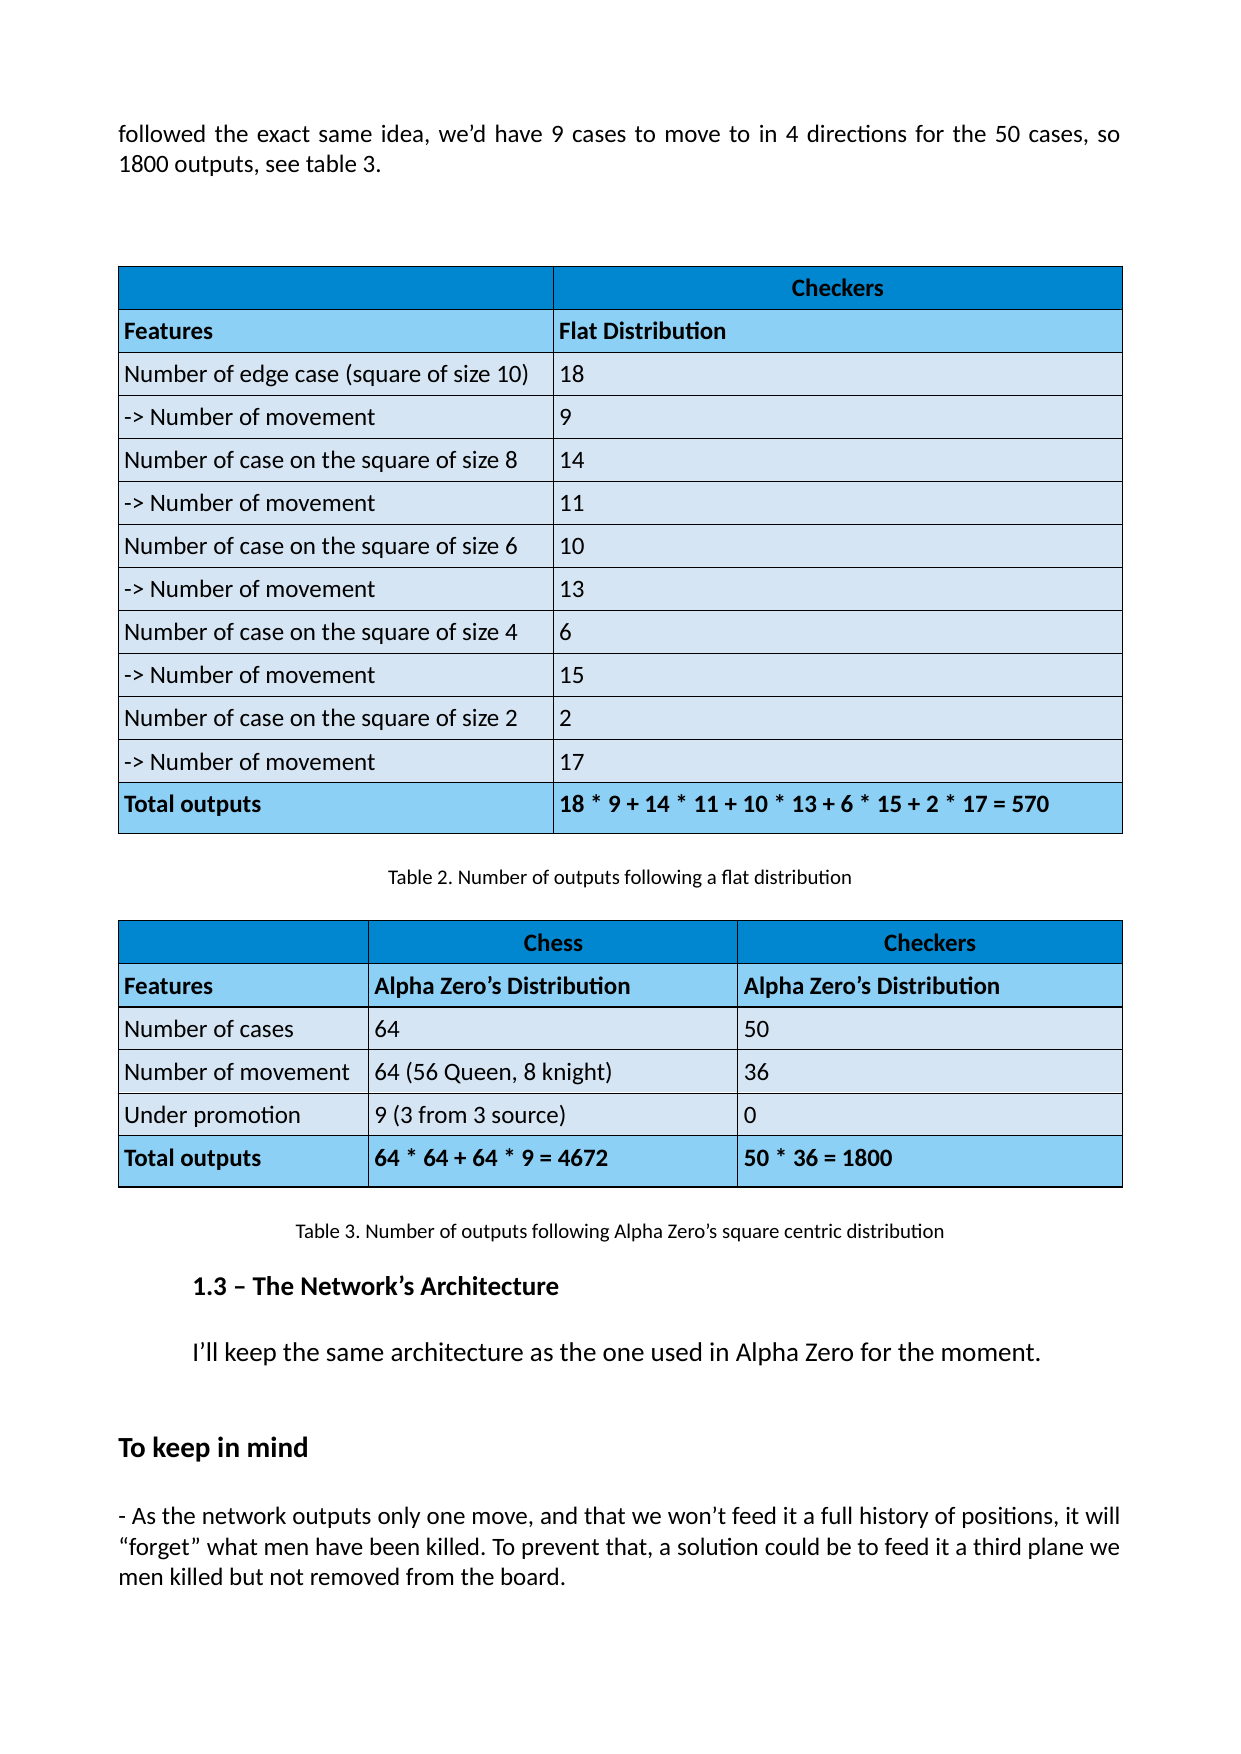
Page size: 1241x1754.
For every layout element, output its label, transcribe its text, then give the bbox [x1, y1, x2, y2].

table_cell 15 [554, 654, 1122, 696]
table_cell Features [119, 964, 368, 1006]
table_cell 36 [738, 1050, 1122, 1092]
table_cell 64 [369, 1008, 737, 1049]
text Table 3. Number of outputs following Alpha Zero’s square centric distribution [118, 1218, 1122, 1243]
table_cell Total outputs [119, 1136, 368, 1186]
table_cell Features [119, 310, 553, 352]
table_cell -> Number of movement [119, 568, 553, 610]
table_cell 64 (56 Queen, 8 knight) [369, 1050, 737, 1092]
table_header Chess [369, 921, 737, 963]
table_cell 64 * 64 + 64 * 9 = 4672 [369, 1136, 737, 1186]
table_cell 9 (3 from 3 source) [369, 1094, 737, 1135]
table_cell -> Number of movement [119, 396, 553, 438]
table_cell 2 [554, 697, 1122, 739]
text - As the network outputs only one move, and that we won’t feed it a full history of positions, it will “forget” what men have been killed. To prevent that, a solution could be to feed it a third plane we men killed but not removed from the board. [118, 1500, 1122, 1592]
text followed the exact same idea, we’d have 9 cases to move to in 4 directions for the 50 cases, so 1800 outputs, see table 3. [118, 118, 1122, 179]
table_cell -> Number of movement [119, 740, 553, 782]
table_header [119, 921, 368, 963]
table_header Checkers [738, 921, 1122, 963]
table_cell Total outputs [119, 783, 553, 833]
table_cell Number of edge case (square of size 10) [119, 353, 553, 395]
table_cell -> Number of movement [119, 654, 553, 696]
table_cell 9 [554, 396, 1122, 438]
table_cell 18 * 9 + 14 * 11 + 10 * 13 + 6 * 15 + 2 * 17 = 570 [554, 783, 1122, 833]
table_cell Number of case on the square of size 6 [119, 525, 553, 567]
table_cell 0 [738, 1094, 1122, 1135]
table_cell 11 [554, 482, 1122, 524]
table_cell 50 [738, 1008, 1122, 1049]
table_cell Number of case on the square of size 4 [119, 611, 553, 653]
table_cell Alpha Zero’s Distribution [369, 964, 737, 1006]
table_cell Under promotion [119, 1094, 368, 1135]
table_cell 10 [554, 525, 1122, 567]
table_cell Flat Distribution [554, 310, 1122, 352]
table_cell -> Number of movement [119, 482, 553, 524]
table_cell 17 [554, 740, 1122, 782]
text Table 2. Number of outputs following a flat distribution [118, 864, 1122, 890]
table_cell Number of case on the square of size 8 [119, 439, 553, 481]
table_cell 14 [554, 439, 1122, 481]
table_header [119, 267, 553, 309]
table_cell Number of cases [119, 1008, 368, 1049]
table_cell Alpha Zero’s Distribution [738, 964, 1122, 1006]
text 1.3 – The Network’s Architecture [118, 1269, 1122, 1302]
table_cell 13 [554, 568, 1122, 610]
table_cell 50 * 36 = 1800 [738, 1136, 1122, 1186]
text To keep in mind [118, 1429, 1122, 1464]
table_cell 6 [554, 611, 1122, 653]
table_cell Number of movement [119, 1050, 368, 1092]
text I’ll keep the same architecture as the one used in Alpha Zero for the moment. [118, 1335, 1122, 1368]
table_cell 18 [554, 353, 1122, 395]
table_cell Number of case on the square of size 2 [119, 697, 553, 739]
table_header Checkers [554, 267, 1122, 309]
